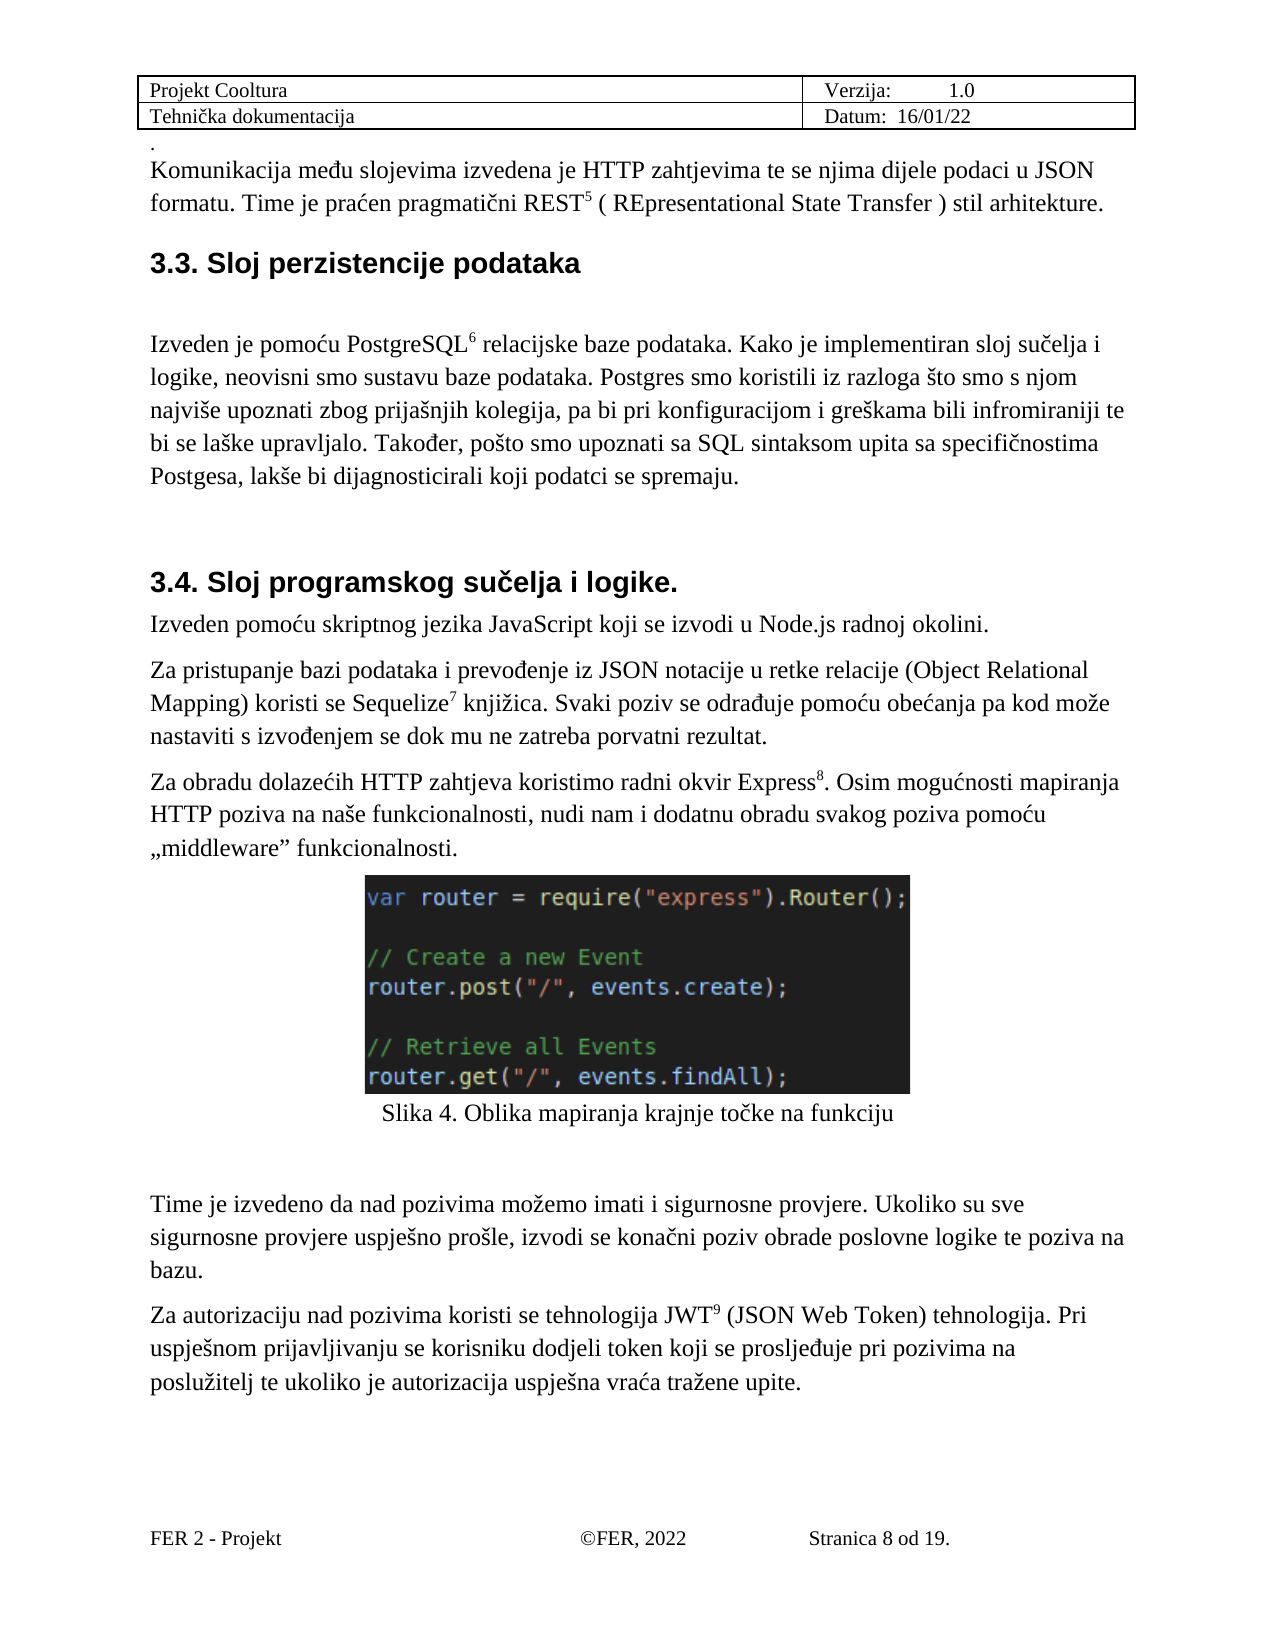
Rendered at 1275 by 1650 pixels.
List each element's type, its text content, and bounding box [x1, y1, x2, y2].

text Komunikacija među slojevima izvedena je HTTP zahtjevima te se njima dijele podaci u JSON formatu. Time je praćen pragmatični REST5 ( REpresentational State Transfer ) stil arhitekture. [150, 155, 1125, 216]
text Slika 4. Oblika mapiranja krajnje točke na funkciju [150, 878, 1125, 1127]
text Za pristupanje bazi podataka i prevođenje iz JSON notacije u retke relacije (Object Relational Mapping) koristi se Sequelize7 knjižica. Svaki poziv se odrađuje pomoću obećanja pa kod može nastaviti s izvođenjem se dok mu ne zatreba porvatni rezultat. [150, 655, 1125, 750]
picture [364, 875, 911, 1094]
subtitle 3.3. Sloj perzistencije podataka [150, 246, 1125, 279]
text Time je izvedeno da nad pozivima možemo imati i sigurnosne provjere. Ukoliko su sve sigurnosne provjere uspješno prošle, izvodi se konačni poziv obrade poslovne logike te poziva na bazu. [150, 1189, 1125, 1284]
text Izveden pomoću skriptnog jezika JavaScript koji se izvodi u Node.js radnoj okolini. [150, 609, 1125, 638]
text Izveden je pomoću PostgreSQL6 relacijske baze podataka. Kako je implementiran sloj sučelja i logike, neovisni smo sustavu baze podataka. Postgres smo koristili iz razloga što smo s njom najviše upoznati zbog prijašnjih kolegija, pa bi pri konfiguracijom i greškama bili infromiraniji te bi se laške upravljalo. Također, pošto smo upoznati sa SQL sintaksom upita sa specifičnostima Postgesa, lakše bi dijagnosticirali koji podatci se spremaju. [150, 329, 1125, 490]
text Za obradu dolazećih HTTP zahtjeva koristimo radni okvir Express8. Osim mogućnosti mapiranja HTTP poziva na naše funkcionalnosti, nudi nam i dodatnu obradu svakog poziva pomoću „middleware” funkcionalnosti. [150, 767, 1125, 861]
text Za autorizaciju nad pozivima koristi se tehnologija JWT9 (JSON Web Token) tehnologija. Pri uspješnom prijavljivanju se korisniku dodjeli token koji se prosljeđuje pri pozivima na poslužitelj te ukoliko je autorizacija uspješna vraća tražene upite. [150, 1301, 1125, 1395]
subtitle 3.4. Sloj programskog sučelja i logike. [150, 565, 1125, 598]
